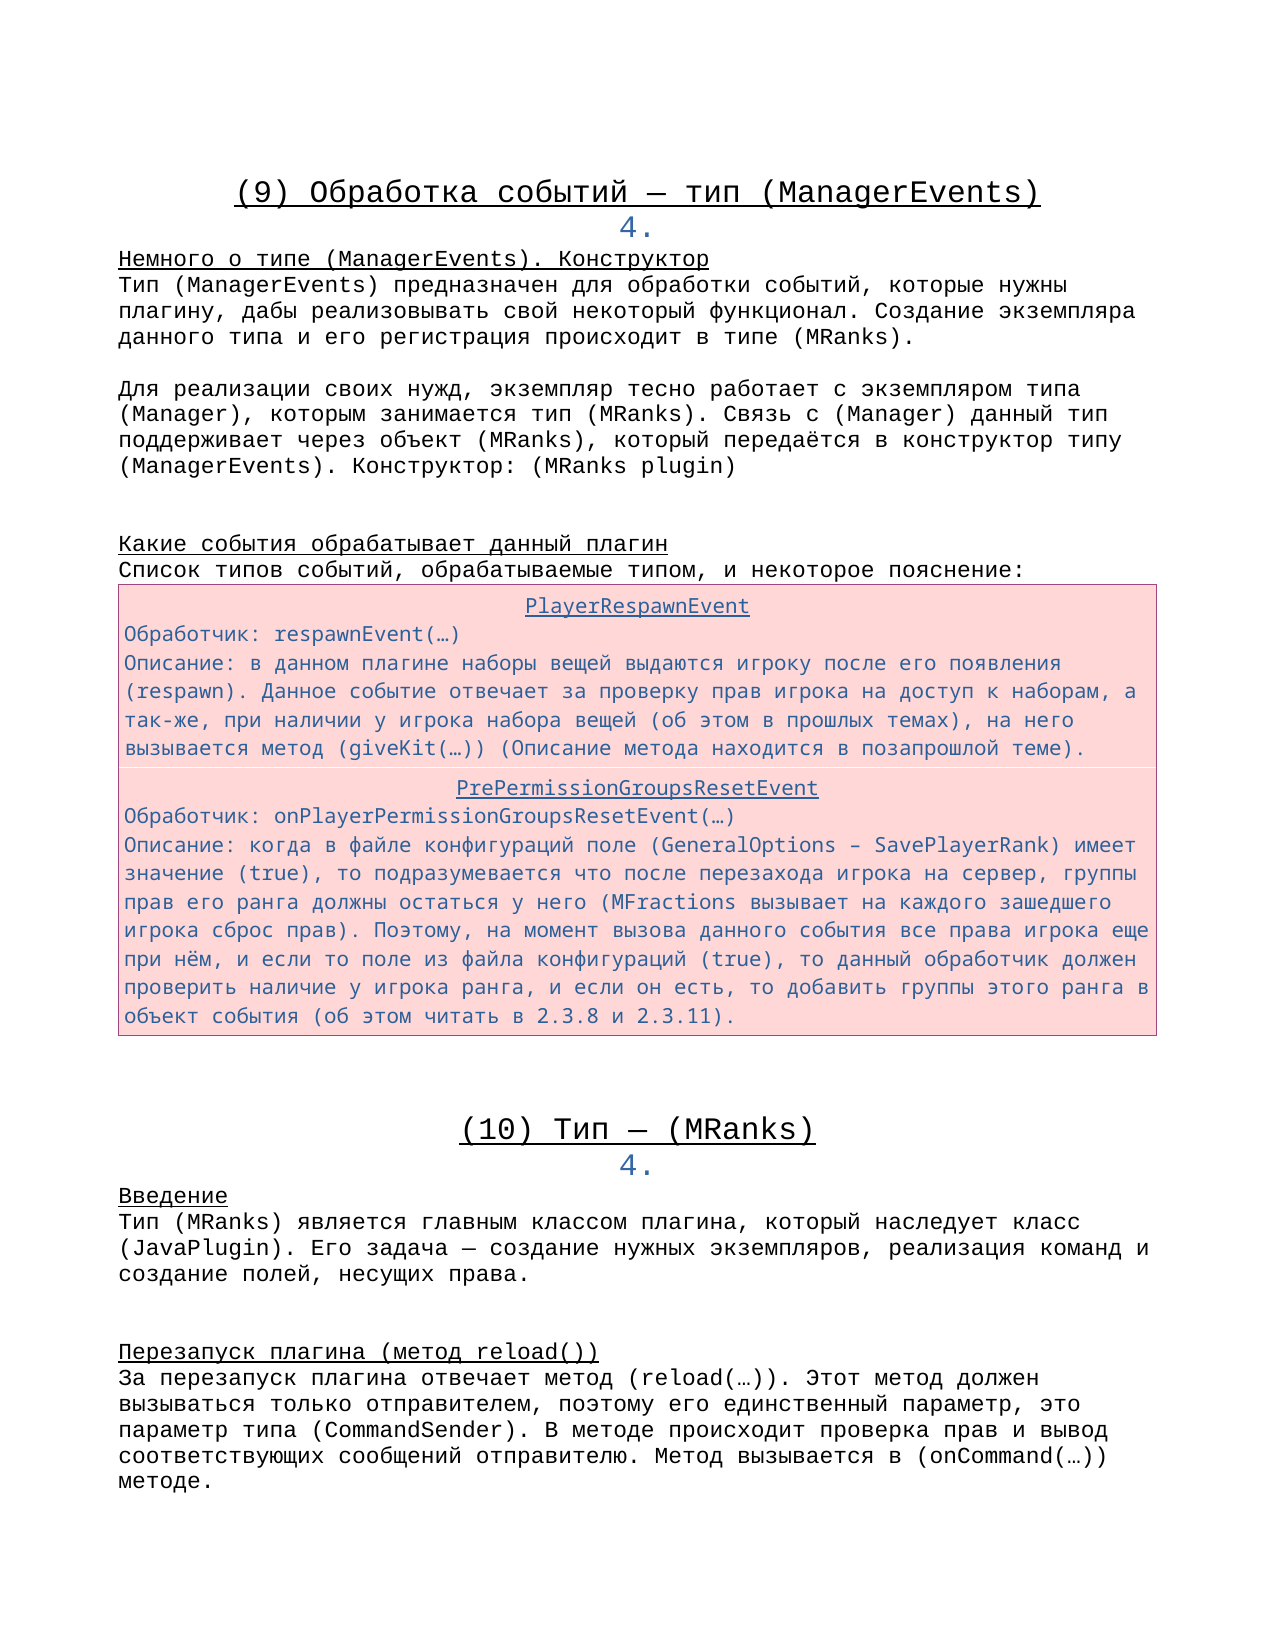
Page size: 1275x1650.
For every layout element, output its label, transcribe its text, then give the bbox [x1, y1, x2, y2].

text Немного о типе (ManagerEvents). Конструктор [118, 247, 1157, 273]
table_cell PrePermissionGroupsResetEvent Обработчик: onPlayerPermissionGroupsResetEvent(…) Описание: когда в файле конфигураций поле (GeneralOptions – SavePlayerRank) имеет значение (true), то подразумевается что после перезахода игрока на сервер, группы прав его ранга должны остаться у него (MFractions вызывает на каждого зашедшего игрока сброс прав). Поэтому, на момент вызова данного события все права игрока еще при нём, и если то поле из файла конфигураций (true), то данный обработчик должен проверить наличие у игрока ранга, и если он есть, то добавить группы этого ранга в объект события (об этом читать в 2.3.8 и 2.3.11). [119, 768, 1156, 1035]
text 4. [118, 1149, 1157, 1184]
text Список типов событий, обрабатываемые типом, и некоторое пояснение: [118, 558, 1157, 584]
text Какие события обрабатывает данный плагин [118, 532, 1157, 558]
text Тип (MRanks) является главным классом плагина, который наследует класс (JavaPlugin). Его задача — создание нужных экземпляров, реализация команд и создание полей, несущих права. [118, 1211, 1157, 1288]
table_header PlayerRespawnEvent Обработчик: respawnEvent(…) Описание: в данном плагине наборы вещей выдаются игроку после его появления (respawn). Данное событие отвечает за проверку прав игрока на доступ к наборам, а так-же, при наличии у игрока набора вещей (об этом в прошлых темах), на него вызывается метод (giveKit(…)) (Описание метода находится в позапрошлой теме). [119, 585, 1156, 767]
text Введение [118, 1184, 1157, 1211]
text Тип (ManagerEvents) предназначен для обработки событий, которые нужны плагину, дабы реализовывать свой некоторый функционал. Создание экземпляра данного типа и его регистрация происходит в типе (MRanks). [118, 273, 1157, 351]
text За перезапуск плагина отвечает метод (reload(…)). Этот метод должен вызываться только отправителем, поэтому его единственный параметр, это параметр типа (CommandSender). В методе происходит проверка прав и вывод соответствующих сообщений отправителю. Метод вызывается в (onCommand(…)) методе. [118, 1366, 1157, 1496]
text Перезапуск плагина (метод reload()) [118, 1340, 1157, 1366]
text (10) Тип — (MRanks) [118, 1114, 1157, 1149]
text 4. [118, 212, 1157, 247]
text (9) Обработка событий — тип (ManagerEvents) [118, 176, 1157, 212]
text Для реализации своих нужд, экземпляр тесно работает с экземпляром типа (Manager), которым занимается тип (MRanks). Связь с (Manager) данный тип поддерживает через объект (MRanks), который передаётся в конструктор типу (ManagerEvents). Конструктор: (MRanks plugin) [118, 377, 1157, 481]
